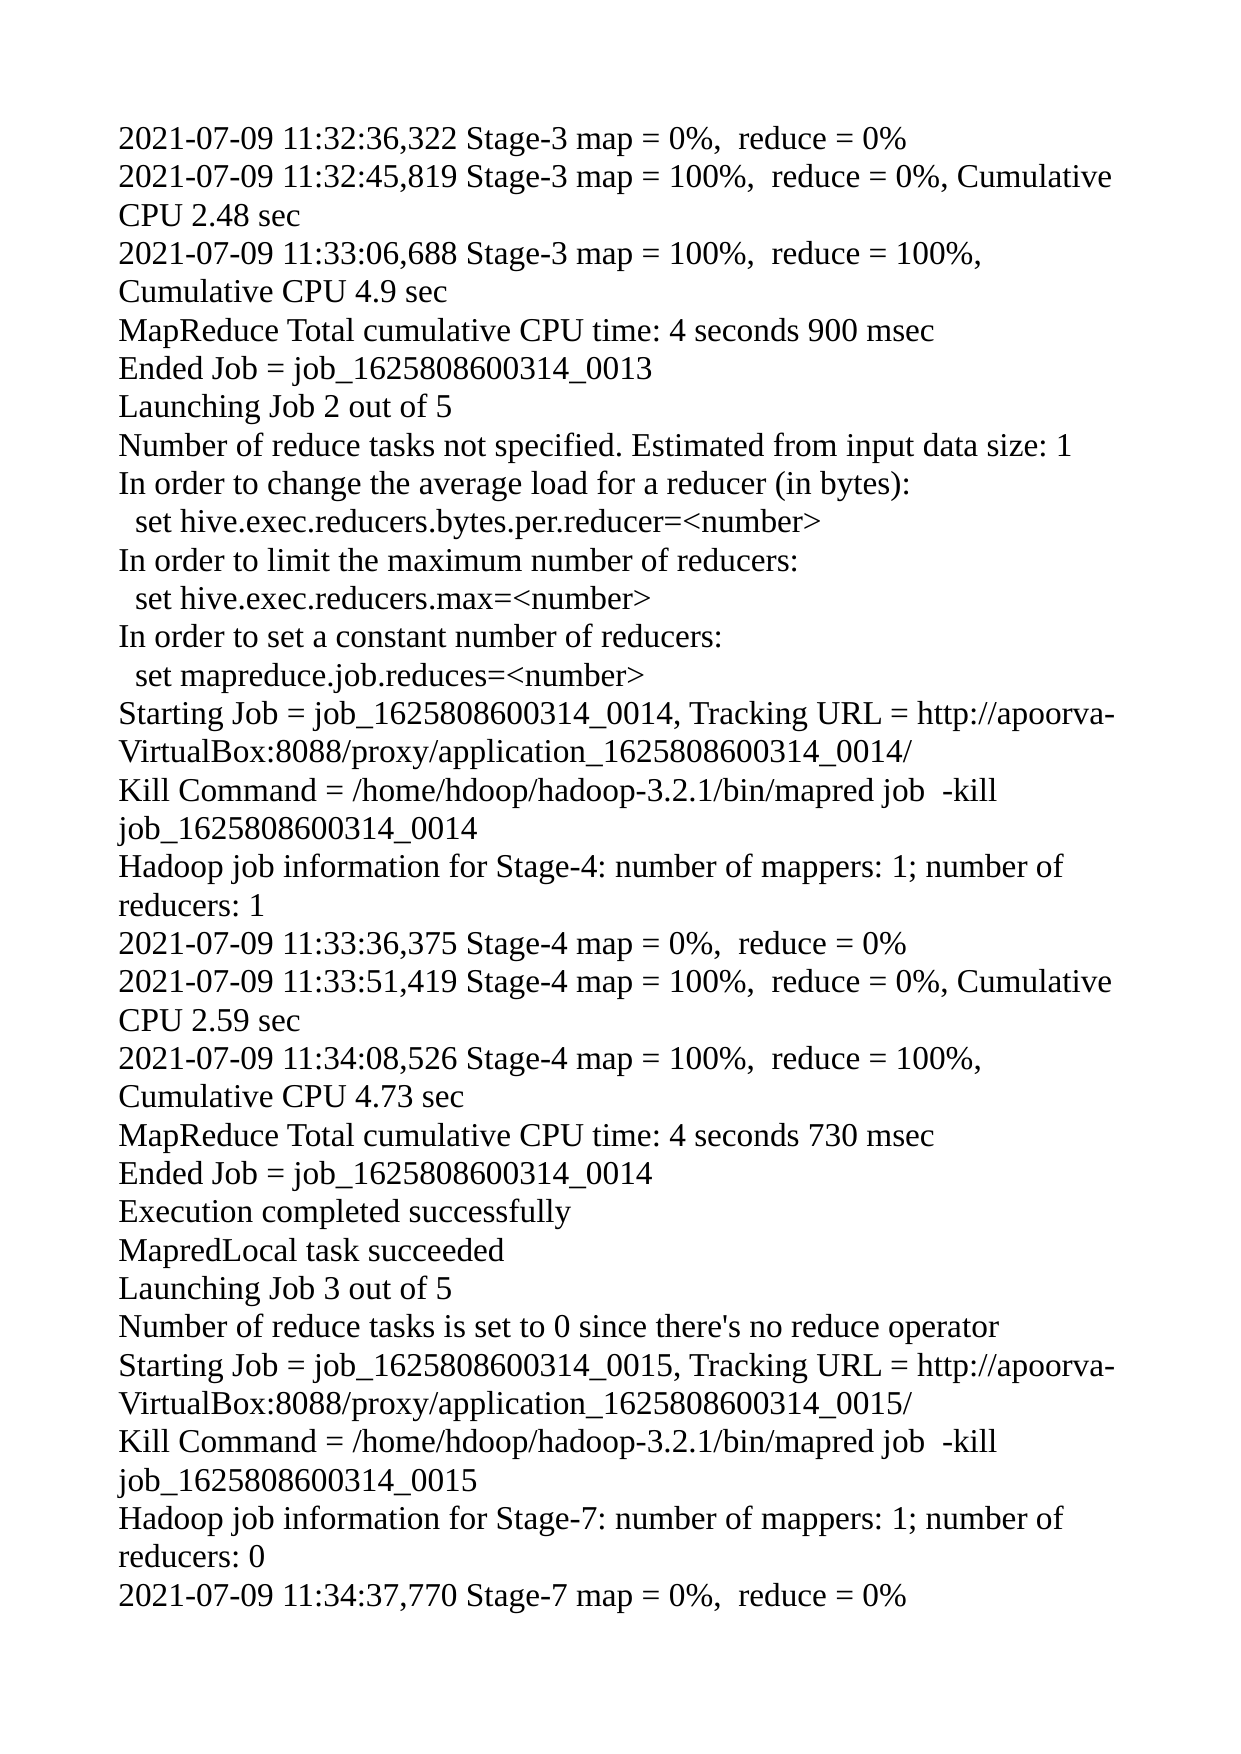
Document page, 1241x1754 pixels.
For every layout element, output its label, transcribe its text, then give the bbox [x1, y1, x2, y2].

text Execution completed successfully [118, 1191, 1122, 1230]
text Launching Job 2 out of 5 [118, 386, 1122, 425]
text Number of reduce tasks is set to 0 since there's no reduce operator [118, 1306, 1122, 1345]
text Hadoop job information for Stage-4: number of mappers: 1; number of reducers: 1 [118, 846, 1122, 923]
text MapReduce Total cumulative CPU time: 4 seconds 900 msec [118, 310, 1122, 348]
text set hive.exec.reducers.bytes.per.reducer=<number> [118, 501, 1122, 540]
text 2021-07-09 11:34:08,526 Stage-4 map = 100%, reduce = 100%, Cumulative CPU 4.73 sec [118, 1038, 1122, 1115]
text MapReduce Total cumulative CPU time: 4 seconds 730 msec [118, 1115, 1122, 1153]
text In order to limit the maximum number of reducers: [118, 540, 1122, 578]
text Ended Job = job_1625808600314_0014 [118, 1153, 1122, 1191]
text Launching Job 3 out of 5 [118, 1268, 1122, 1306]
text 2021-07-09 11:34:37,770 Stage-7 map = 0%, reduce = 0% [118, 1575, 1122, 1613]
text In order to change the average load for a reducer (in bytes): [118, 463, 1122, 501]
text MapredLocal task succeeded [118, 1230, 1122, 1268]
text Starting Job = job_1625808600314_0014, Tracking URL = http://apoorva-VirtualBox:8088/proxy/application_1625808600314_0014/ [118, 693, 1122, 770]
text Kill Command = /home/hdoop/hadoop-3.2.1/bin/mapred job -kill job_1625808600314_0015 [118, 1421, 1122, 1498]
text Hadoop job information for Stage-7: number of mappers: 1; number of reducers: 0 [118, 1498, 1122, 1575]
text 2021-07-09 11:33:36,375 Stage-4 map = 0%, reduce = 0% [118, 923, 1122, 961]
text 2021-07-09 11:33:06,688 Stage-3 map = 100%, reduce = 100%, Cumulative CPU 4.9 sec [118, 233, 1122, 310]
text 2021-07-09 11:32:45,819 Stage-3 map = 100%, reduce = 0%, Cumulative CPU 2.48 sec [118, 156, 1122, 233]
text Number of reduce tasks not specified. Estimated from input data size: 1 [118, 425, 1122, 463]
text set mapreduce.job.reduces=<number> [118, 655, 1122, 693]
text Kill Command = /home/hdoop/hadoop-3.2.1/bin/mapred job -kill job_1625808600314_0014 [118, 770, 1122, 846]
text 2021-07-09 11:33:51,419 Stage-4 map = 100%, reduce = 0%, Cumulative CPU 2.59 sec [118, 961, 1122, 1038]
text Ended Job = job_1625808600314_0013 [118, 348, 1122, 386]
text In order to set a constant number of reducers: [118, 616, 1122, 655]
text 2021-07-09 11:32:36,322 Stage-3 map = 0%, reduce = 0% [118, 118, 1122, 156]
text Starting Job = job_1625808600314_0015, Tracking URL = http://apoorva-VirtualBox:8088/proxy/application_1625808600314_0015/ [118, 1345, 1122, 1421]
text set hive.exec.reducers.max=<number> [118, 578, 1122, 616]
